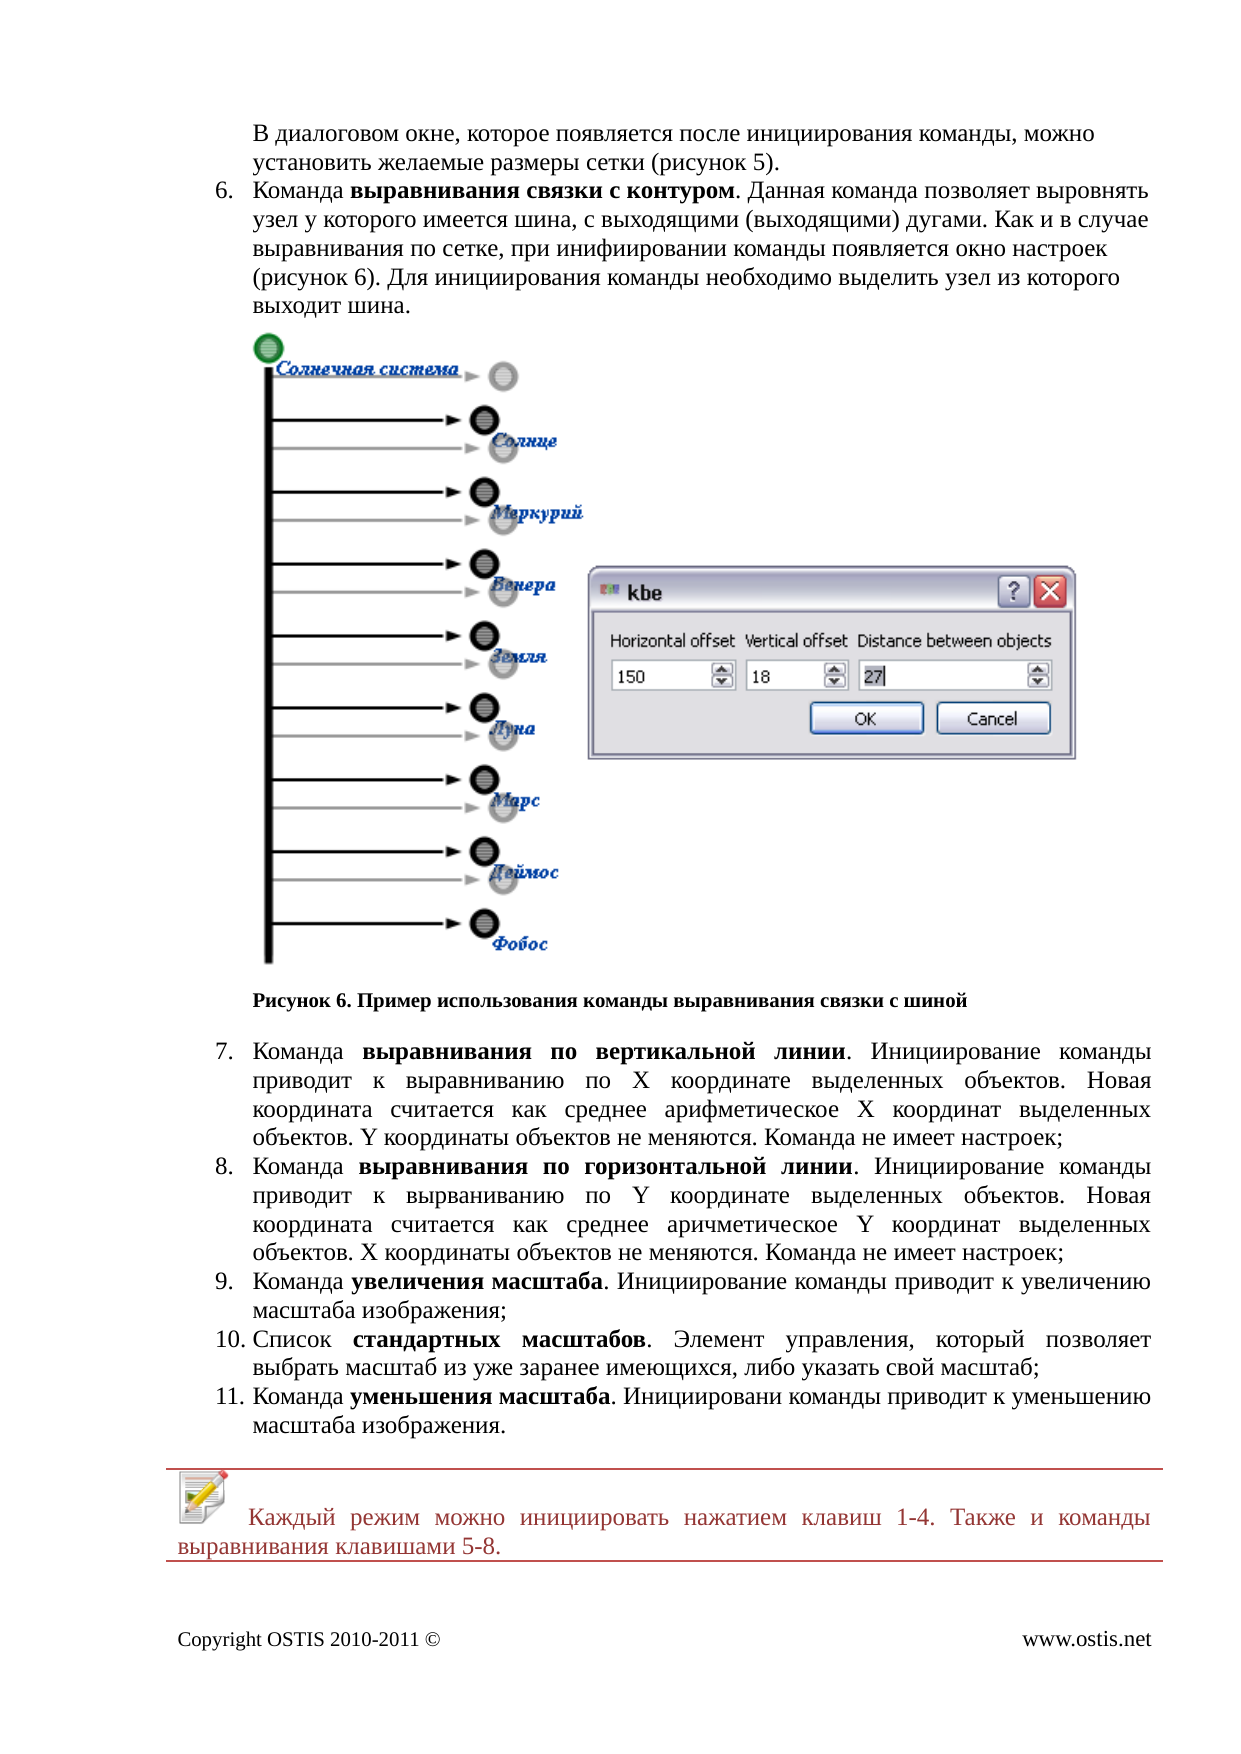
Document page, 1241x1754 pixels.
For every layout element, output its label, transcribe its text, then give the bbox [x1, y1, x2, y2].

list Команда выравнивания связки с контуром. Данная команда позволяет выровнять узел у которого имеется шина, с выходящими (выходящими) дугами. Как и в случае выравнивания по сетке, при инифиировании команды появляется окно настроек (рисунок 6). Для инициирования команды необходимо выделить узел из которого выходит шина. [215, 176, 1152, 319]
list Команда выравнивания по горизонтальной линии. Инициирование команды приводит к вырваниванию по Y координате выделенных объектов. Новая координата считается как среднее аричметическое Y координат выделенных объектов. X координаты объектов не меняются. Команда не имеет настроек; [215, 1151, 1152, 1266]
list Список стандартных масштабов. Элемент управления, который позволяет выбрать масштаб из уже заранее имеющихся, либо указать свой масштаб; [215, 1324, 1152, 1381]
picture [233, 319, 1095, 988]
list Команда уменьшения масштаба. Инициировани команды приводит к уменьшению масштаба изображения. [215, 1381, 1152, 1439]
list Команда выравнивания по вертикальной линии. Инициирование команды приводит к выравниванию по X координате выделенных объектов. Новая координата считается как среднее арифметическое X координат выделенных объектов. Y координаты объектов не меняются. Команда не имеет настроек; [215, 1036, 1152, 1151]
list Команда увеличения масштаба. Инициирование команды приводит к увеличению масштаба изображения; [215, 1266, 1152, 1324]
list Рисунок 6. Пример использования команды выравнивания связки с шиной [215, 319, 1152, 1012]
list В диалоговом окне, которое появляется после инициирования команды, можно установить желаемые размеры сетки (рисунок 5). [215, 118, 1152, 176]
picture [177, 1469, 234, 1526]
table_header Каждый режим можно инициировать нажатием клавиш 1-4. Также и команды выравнивания клавишами 5-8. [166, 1470, 1163, 1560]
